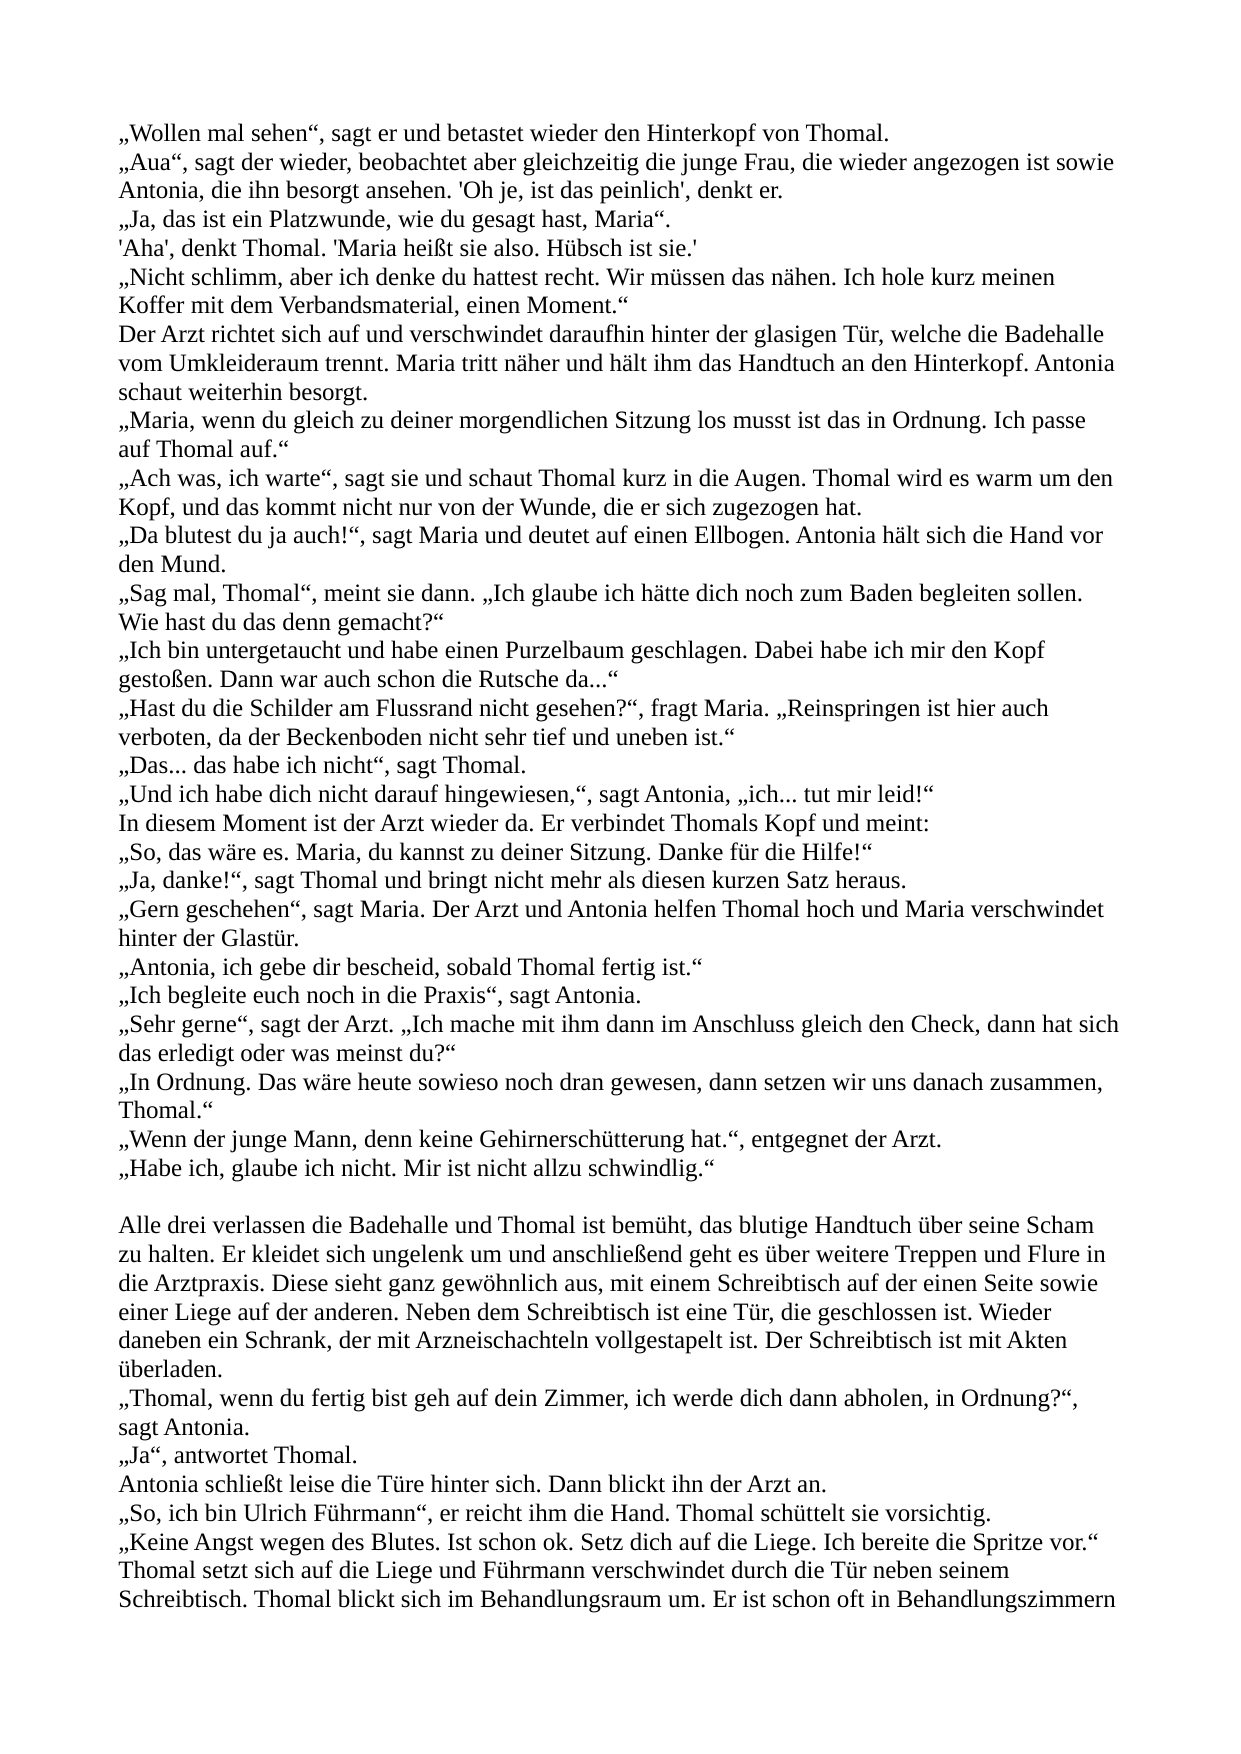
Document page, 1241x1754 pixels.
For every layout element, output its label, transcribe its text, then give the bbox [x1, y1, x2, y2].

text „Ich begleite euch noch in die Praxis“, sagt Antonia. [118, 981, 1122, 1009]
text In diesem Moment ist der Arzt wieder da. Er verbindet Thomals Kopf und meint: [118, 808, 1122, 837]
text „Da blutest du ja auch!“, sagt Maria und deutet auf einen Ellbogen. Antonia hält sich die Hand vor den Mund. [118, 521, 1122, 578]
text „Das... das habe ich nicht“, sagt Thomal. [118, 751, 1122, 779]
text „Sag mal, Thomal“, meint sie dann. „Ich glaube ich hätte dich noch zum Baden begleiten sollen. Wie hast du das denn gemacht?“ [118, 578, 1122, 636]
text „Keine Angst wegen des Blutes. Ist schon ok. Setz dich auf die Liege. Ich bereite die Spritze vor.“ [118, 1527, 1122, 1556]
text „Wollen mal sehen“, sagt er und betastet wieder den Hinterkopf von Thomal. [118, 118, 1122, 147]
text „Ach was, ich warte“, sagt sie und schaut Thomal kurz in die Augen. Thomal wird es warm um den Kopf, und das kommt nicht nur von der Wunde, die er sich zugezogen hat. [118, 463, 1122, 521]
text „So, ich bin Ulrich Führmann“, er reicht ihm die Hand. Thomal schüttelt sie vorsichtig. [118, 1498, 1122, 1527]
text „Aua“, sagt der wieder, beobachtet aber gleichzeitig die junge Frau, die wieder angezogen ist sowie Antonia, die ihn besorgt ansehen. 'Oh je, ist das peinlich', denkt er. [118, 147, 1122, 204]
text „Thomal, wenn du fertig bist geh auf dein Zimmer, ich werde dich dann abholen, in Ordnung?“, sagt Antonia. [118, 1383, 1122, 1441]
text „Ja, danke!“, sagt Thomal und bringt nicht mehr als diesen kurzen Satz heraus. [118, 866, 1122, 894]
text „Wenn der junge Mann, denn keine Gehirnerschütterung hat.“, entgegnet der Arzt. [118, 1124, 1122, 1153]
text Antonia schließt leise die Türe hinter sich. Dann blickt ihn der Arzt an. [118, 1469, 1122, 1498]
text „Ich bin untergetaucht und habe einen Purzelbaum geschlagen. Dabei habe ich mir den Kopf gestoßen. Dann war auch schon die Rutsche da...“ [118, 636, 1122, 693]
text „In Ordnung. Das wäre heute sowieso noch dran gewesen, dann setzen wir uns danach zusammen, Thomal.“ [118, 1067, 1122, 1124]
text 'Aha', denkt Thomal. 'Maria heißt sie also. Hübsch ist sie.' [118, 233, 1122, 262]
text Alle drei verlassen die Badehalle und Thomal ist bemüht, das blutige Handtuch über seine Scham zu halten. Er kleidet sich ungelenk um und anschließend geht es über weitere Treppen und Flure in die Arztpraxis. Diese sieht ganz gewöhnlich aus, mit einem Schreibtisch auf der einen Seite sowie einer Liege auf der anderen. Neben dem Schreibtisch ist eine Tür, die geschlossen ist. Wieder daneben ein Schrank, der mit Arzneischachteln vollgestapelt ist. Der Schreibtisch ist mit Akten überladen. [118, 1211, 1122, 1383]
text „Antonia, ich gebe dir bescheid, sobald Thomal fertig ist.“ [118, 952, 1122, 981]
text „So, das wäre es. Maria, du kannst zu deiner Sitzung. Danke für die Hilfe!“ [118, 837, 1122, 866]
text „Gern geschehen“, sagt Maria. Der Arzt und Antonia helfen Thomal hoch und Maria verschwindet hinter der Glastür. [118, 894, 1122, 952]
text „Maria, wenn du gleich zu deiner morgendlichen Sitzung los musst ist das in Ordnung. Ich passe auf Thomal auf.“ [118, 406, 1122, 463]
text „Sehr gerne“, sagt der Arzt. „Ich mache mit ihm dann im Anschluss gleich den Check, dann hat sich das erledigt oder was meinst du?“ [118, 1009, 1122, 1067]
text „Nicht schlimm, aber ich denke du hattest recht. Wir müssen das nähen. Ich hole kurz meinen Koffer mit dem Verbandsmaterial, einen Moment.“ [118, 262, 1122, 319]
text „Und ich habe dich nicht darauf hingewiesen,“, sagt Antonia, „ich... tut mir leid!“ [118, 779, 1122, 808]
text „Ja, das ist ein Platzwunde, wie du gesagt hast, Maria“. [118, 204, 1122, 233]
text „Hast du die Schilder am Flussrand nicht gesehen?“, fragt Maria. „Reinspringen ist hier auch verboten, da der Beckenboden nicht sehr tief und uneben ist.“ [118, 693, 1122, 751]
text Der Arzt richtet sich auf und verschwindet daraufhin hinter der glasigen Tür, welche die Badehalle vom Umkleideraum trennt. Maria tritt näher und hält ihm das Handtuch an den Hinterkopf. Antonia schaut weiterhin besorgt. [118, 319, 1122, 406]
text Thomal setzt sich auf die Liege und Führmann verschwindet durch die Tür neben seinem Schreibtisch. Thomal blickt sich im Behandlungsraum um. Er ist schon oft in Behandlungszimmern [118, 1556, 1122, 1613]
text „Habe ich, glaube ich nicht. Mir ist nicht allzu schwindlig.“ [118, 1153, 1122, 1182]
text „Ja“, antwortet Thomal. [118, 1441, 1122, 1469]
